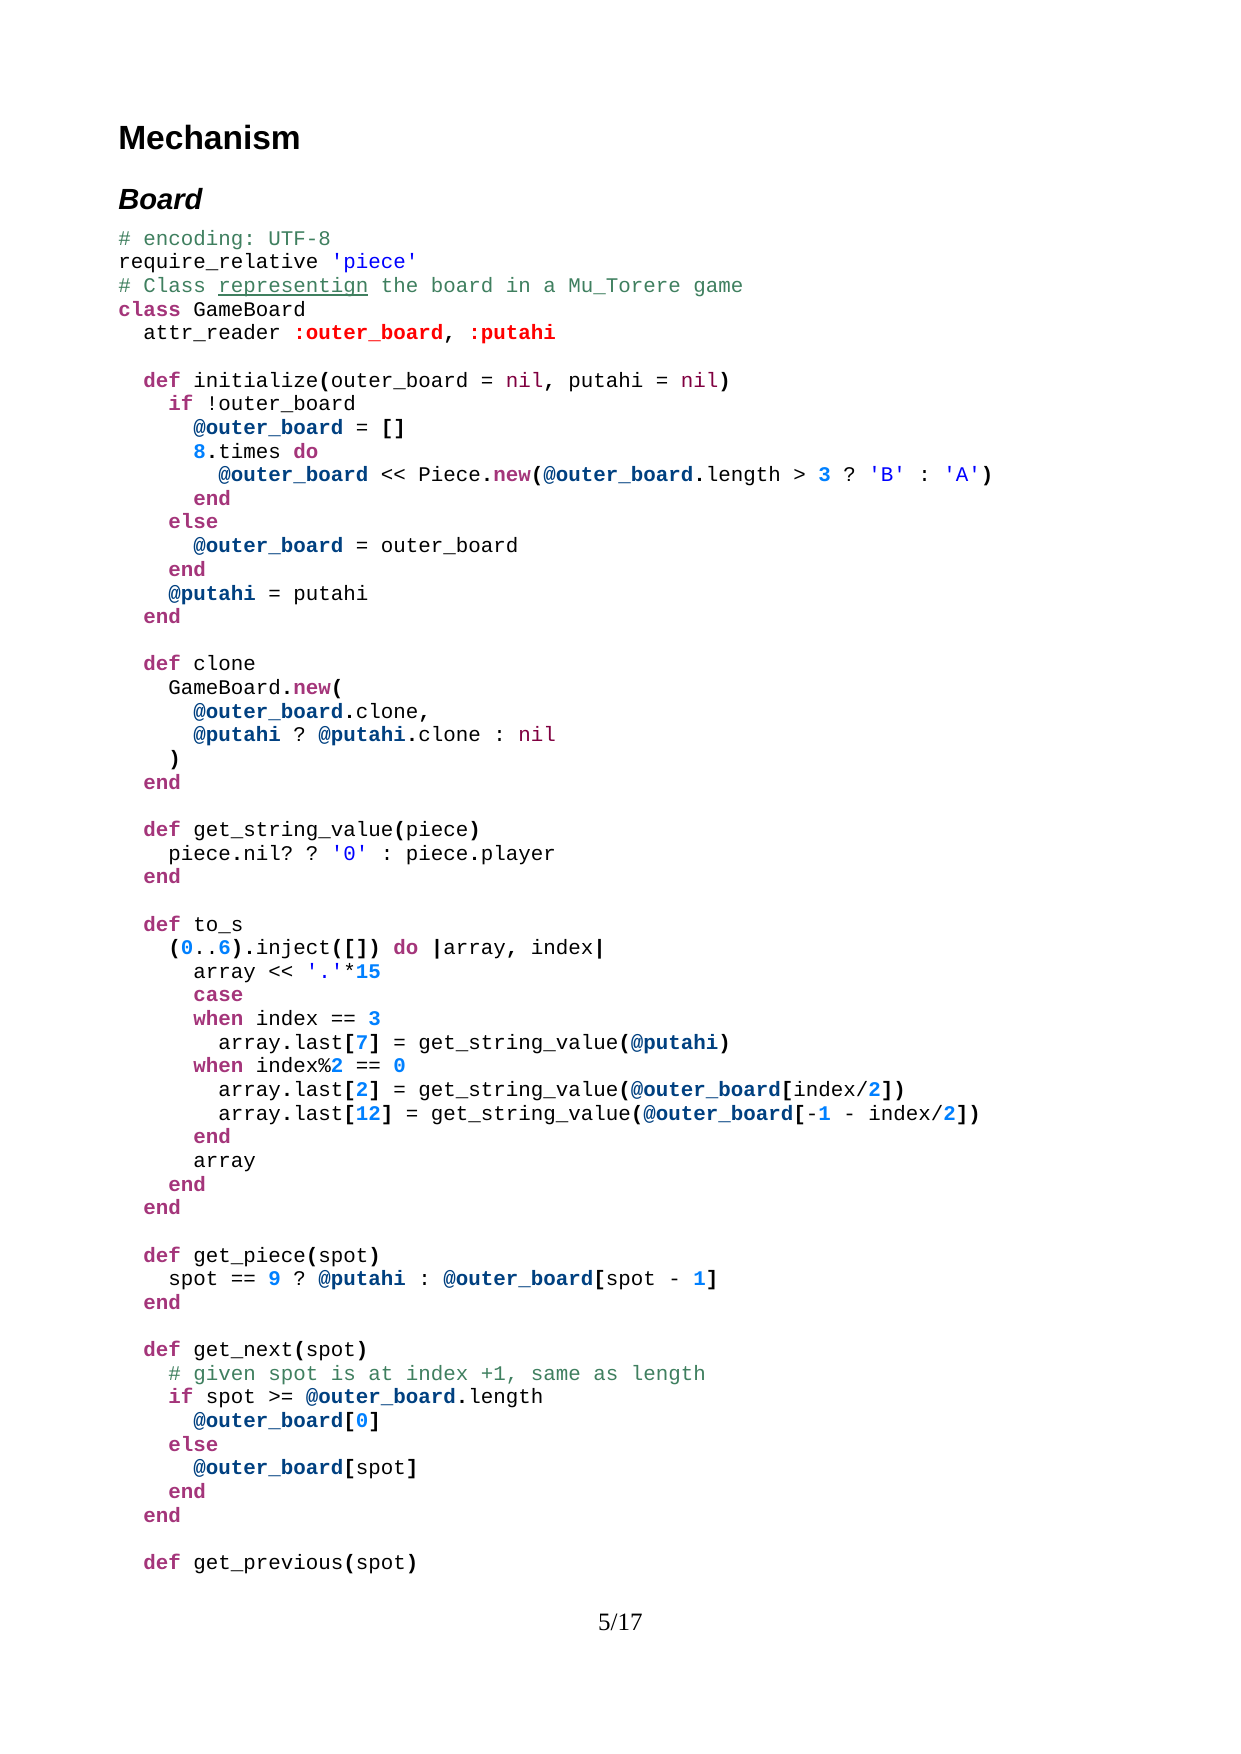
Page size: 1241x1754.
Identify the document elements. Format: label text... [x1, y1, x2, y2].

text end [118, 1505, 1122, 1528]
text # given spot is at index +1, same as length [118, 1363, 1122, 1386]
text def initialize(outer_board = nil, putahi = nil) [118, 370, 1122, 393]
subtitle Mechanism [118, 118, 1122, 157]
text spot == 9 ? @putahi : @outer_board[spot - 1] [118, 1268, 1122, 1292]
text end [118, 772, 1122, 795]
text def get_string_value(piece) [118, 819, 1122, 843]
text end [118, 1292, 1122, 1316]
text require_relative 'piece' [118, 251, 1122, 275]
text GameBoard.new( [118, 677, 1122, 701]
text def get_next(spot) [118, 1339, 1122, 1363]
text end [118, 1126, 1122, 1150]
text end [118, 1481, 1122, 1505]
text # encoding: UTF-8 [118, 228, 1122, 251]
text case [118, 984, 1122, 1008]
text ) [118, 748, 1122, 772]
subtitle Board [118, 182, 1122, 215]
text (0..6).inject([]) do |array, index| [118, 937, 1122, 961]
text if spot >= @outer_board.length [118, 1386, 1122, 1410]
text @outer_board = [] [118, 417, 1122, 441]
text end [118, 488, 1122, 512]
text array.last[7] = get_string_value(@putahi) [118, 1032, 1122, 1055]
text if !outer_board [118, 393, 1122, 417]
text when index%2 == 0 [118, 1055, 1122, 1079]
text @outer_board[spot] [118, 1457, 1122, 1481]
text @putahi = putahi [118, 582, 1122, 606]
text array [118, 1150, 1122, 1174]
text end [118, 606, 1122, 630]
text end [118, 866, 1122, 890]
text @outer_board.clone, [118, 701, 1122, 724]
text class GameBoard [118, 299, 1122, 322]
text def get_previous(spot) [118, 1552, 1122, 1576]
text def clone [118, 653, 1122, 677]
text piece.nil? ? '0' : piece.player [118, 843, 1122, 866]
text array.last[12] = get_string_value(@outer_board[-1 - index/2]) [118, 1103, 1122, 1126]
text @putahi ? @putahi.clone : nil [118, 724, 1122, 748]
text when index == 3 [118, 1008, 1122, 1032]
text end [118, 1174, 1122, 1197]
text def to_s [118, 913, 1122, 937]
text else [118, 512, 1122, 535]
text array.last[2] = get_string_value(@outer_board[index/2]) [118, 1079, 1122, 1103]
text @outer_board = outer_board [118, 535, 1122, 559]
text @outer_board << Piece.new(@outer_board.length > 3 ? 'B' : 'A') [118, 464, 1122, 488]
text # Class representign the board in a Mu_Torere game [118, 275, 1122, 299]
text end [118, 559, 1122, 582]
text array << '.'*15 [118, 961, 1122, 984]
text else [118, 1434, 1122, 1457]
text def get_piece(spot) [118, 1244, 1122, 1268]
text @outer_board[0] [118, 1410, 1122, 1434]
text attr_reader :outer_board, :putahi [118, 322, 1122, 346]
text 8.times do [118, 441, 1122, 464]
text end [118, 1197, 1122, 1221]
